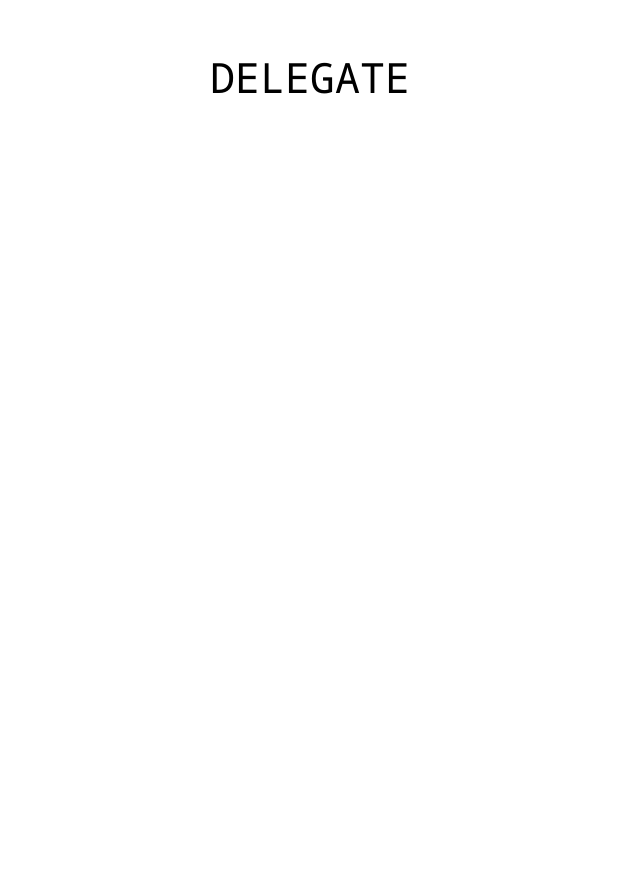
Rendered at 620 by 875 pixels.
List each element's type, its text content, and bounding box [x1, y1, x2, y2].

text DELEGATE [15, 49, 604, 106]
